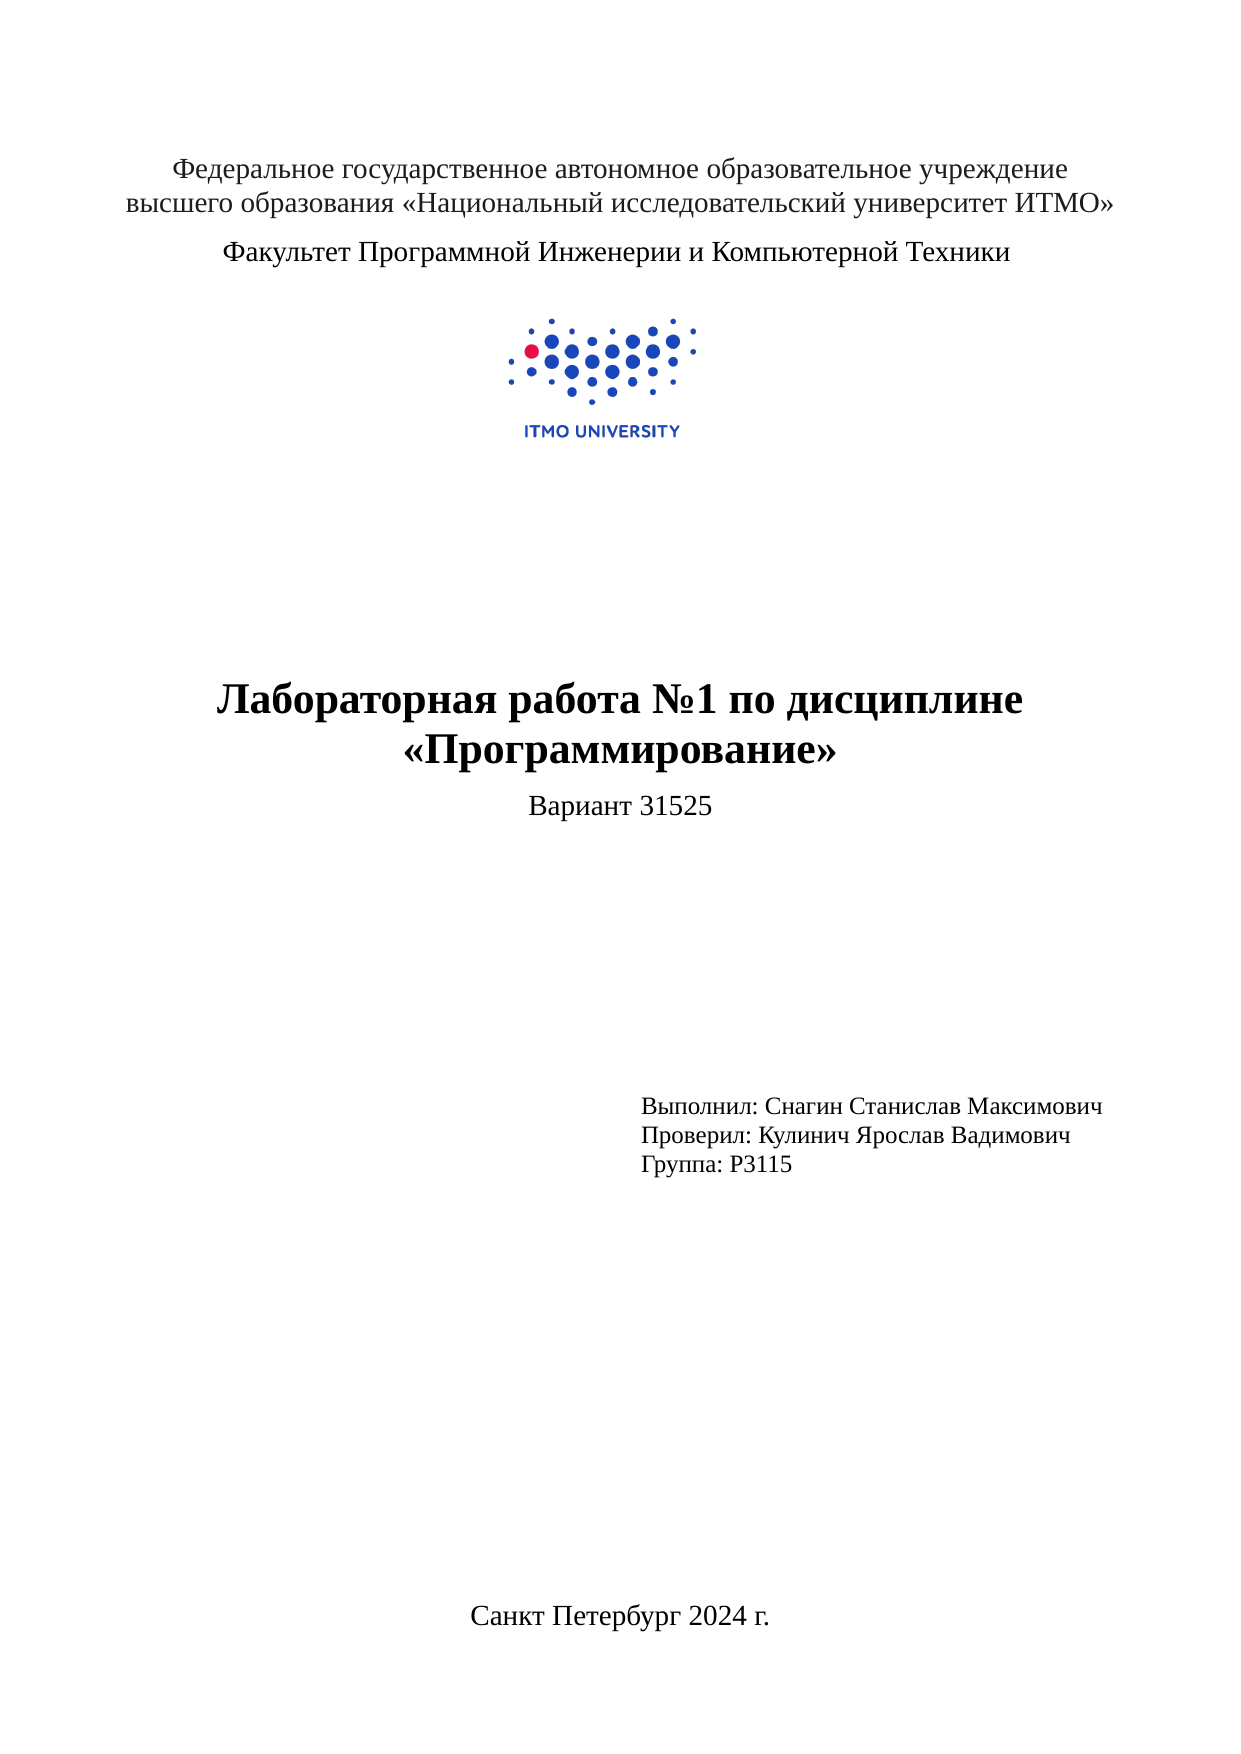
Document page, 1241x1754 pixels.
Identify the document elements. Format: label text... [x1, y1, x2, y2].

text Выполнил: Снагин Станислав Максимович [493, 1091, 1122, 1120]
text Вариант 31525 [118, 788, 1122, 821]
text Санкт Петербург 2024 г. [118, 1598, 1122, 1631]
text Факультет Программной Инженерии и Компьютерной Техники [118, 234, 1122, 267]
picture [477, 287, 727, 469]
text Группа: Р3115 [493, 1149, 1122, 1178]
text Федеральное государственное автономное образовательное учреждение высшего образования «Национальный исследовательский университет ИТМО» [118, 152, 1122, 219]
text Лабораторная работа №1 по дисциплине «Программирование» [118, 672, 1122, 773]
text Проверил: Кулинич Ярослав Вадимович [493, 1120, 1122, 1149]
